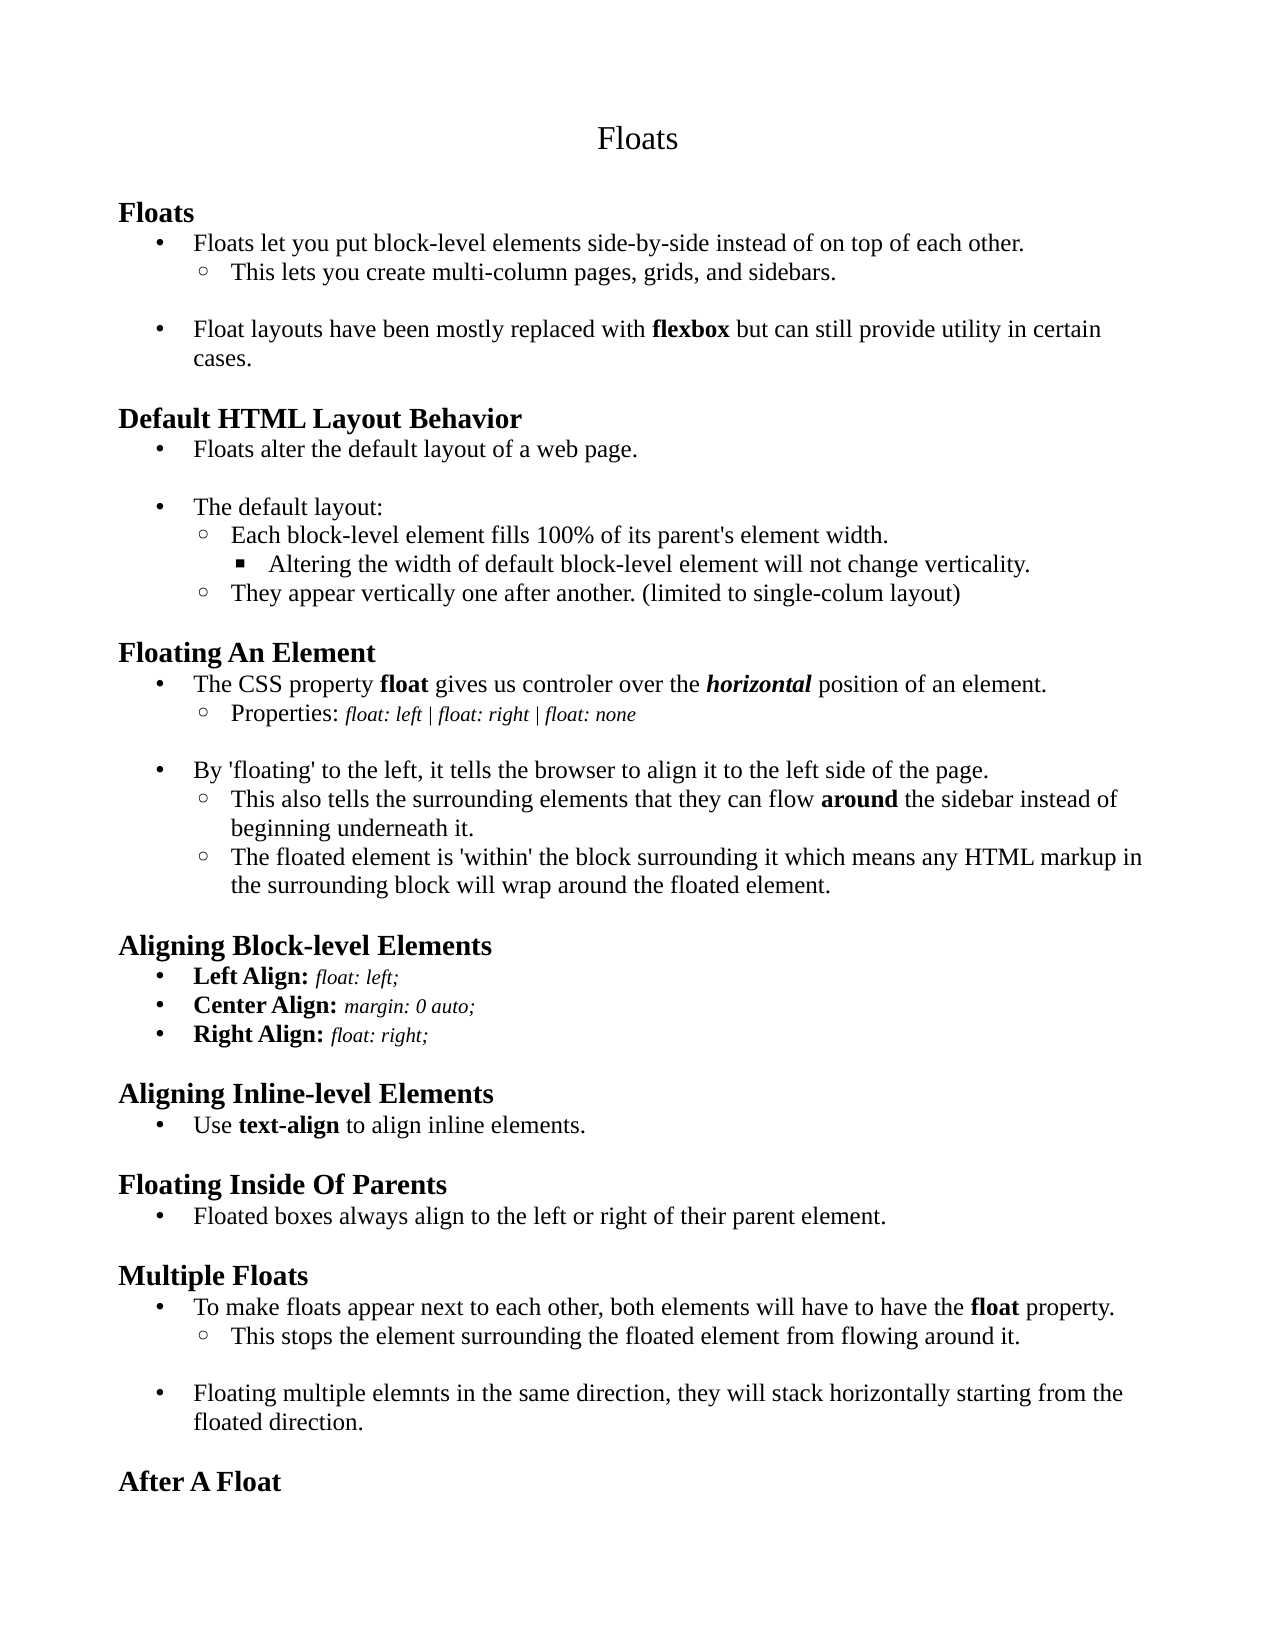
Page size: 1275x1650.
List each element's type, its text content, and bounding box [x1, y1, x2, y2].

list Center Align: margin: 0 auto; [156, 990, 1157, 1019]
list This lets you create multi-column pages, grids, and sidebars. [193, 257, 1157, 286]
list Each block-level element fills 100% of its parent's element width. [193, 521, 1157, 549]
text Multiple Floats [118, 1258, 1157, 1292]
list Floats let you put block-level elements side-by-side instead of on top of each other. [156, 228, 1157, 257]
list Use text-align to align inline elements. [156, 1110, 1157, 1139]
text Floating Inside Of Parents [118, 1167, 1157, 1201]
list Floating multiple elemnts in the same direction, they will stack horizontally starting from the floated direction. [156, 1378, 1157, 1436]
list This stops the element surrounding the floated element from flowing around it. [193, 1321, 1157, 1349]
list By 'floating' to the left, it tells the browser to align it to the left side of the page. [156, 755, 1157, 784]
list Properties: float: left | float: right | float: none [193, 698, 1157, 727]
list The default layout: [156, 492, 1157, 521]
list Floated boxes always align to the left or right of their parent element. [156, 1201, 1157, 1230]
text After A Float [118, 1464, 1157, 1498]
text Floating An Element [118, 636, 1157, 669]
text Aligning Block-level Elements [118, 928, 1157, 961]
text Default HTML Layout Behavior [118, 401, 1157, 434]
list The CSS property float gives us controler over the horizontal position of an element. [156, 669, 1157, 698]
list Right Align: float: right; [156, 1019, 1157, 1048]
list This also tells the surrounding elements that they can flow around the sidebar instead of beginning underneath it. [193, 784, 1157, 842]
list The floated element is 'within' the block surrounding it which means any HTML markup in the surrounding block will wrap around the floated element. [193, 842, 1157, 899]
list To make floats appear next to each other, both elements will have to have the float property. [156, 1292, 1157, 1321]
text Floats [118, 195, 1157, 228]
text Floats [118, 118, 1157, 156]
list They appear vertically one after another. (limited to single-colum layout) [193, 578, 1157, 607]
list Floats alter the default layout of a web page. [156, 434, 1157, 463]
list Float layouts have been mostly replaced with flexbox but can still provide utility in certain cases. [156, 314, 1157, 372]
list Left Align: float: left; [156, 961, 1157, 990]
text Aligning Inline-level Elements [118, 1076, 1157, 1110]
list Altering the width of default block-level element will not change verticality. [231, 549, 1157, 578]
